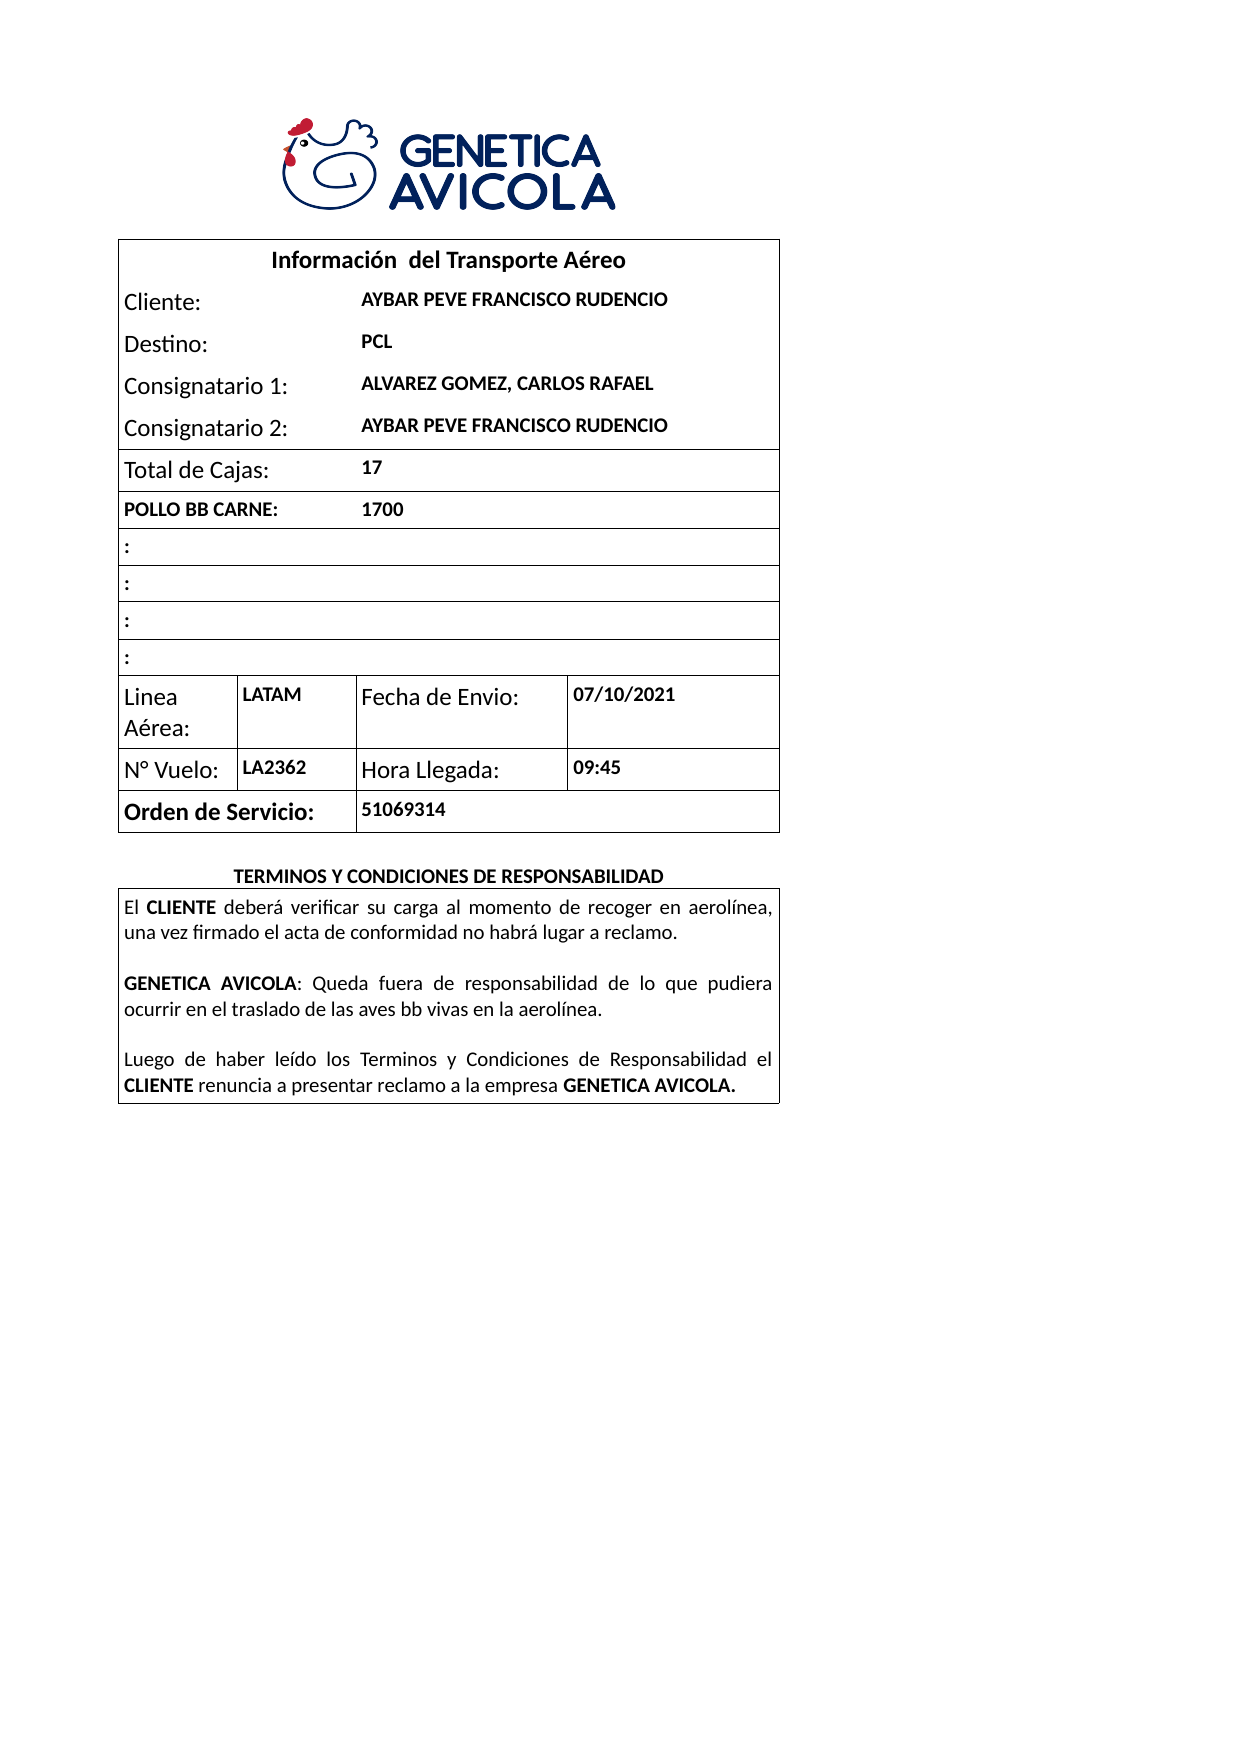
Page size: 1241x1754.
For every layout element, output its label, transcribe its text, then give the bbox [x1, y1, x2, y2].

table_cell Fecha de Envio: [357, 676, 567, 748]
table_cell PCL [356, 323, 779, 364]
table_cell 17 [356, 450, 779, 491]
table_cell Total de Cajas: [119, 450, 356, 491]
table_cell Hora Llegada: [357, 749, 567, 790]
table_cell 1700 [356, 492, 779, 527]
table_header Información del Transporte Aéreo [119, 240, 779, 281]
table_cell Linea Aérea: [119, 676, 237, 748]
table_cell 07/10/2021 [568, 676, 779, 748]
table_cell Consignatario 2: [119, 406, 356, 448]
table_cell ALVAREZ GOMEZ, CARLOS RAFAEL [356, 365, 779, 406]
table_cell Orden de Servicio: [119, 791, 356, 832]
table_cell POLLO BB CARNE: [119, 492, 356, 527]
table_cell : [119, 602, 356, 638]
table_cell LATAM [238, 676, 356, 748]
table_cell Cliente: [119, 281, 356, 322]
table_cell AYBAR PEVE FRANCISCO RUDENCIO [356, 406, 779, 448]
table_cell : [119, 640, 356, 675]
table_cell LA2362 [238, 749, 356, 790]
table_cell [356, 529, 779, 564]
table_cell N° Vuelo: [119, 749, 237, 790]
table_cell Destino: [119, 323, 356, 364]
table_cell El CLIENTE deberá verificar su carga al momento de recoger en aerolínea, una vez firmado el acta de conformidad no habrá lugar a reclamo. GENETICA AVICOLA: Queda fuera de responsabilidad de lo que pudiera ocurrir en el traslado de las aves bb vivas en la aerolínea. Luego de haber leído los Terminos y Condiciones de Responsabilidad el CLIENTE renuncia a presentar reclamo a la empresa GENETICA AVICOLA. [119, 889, 779, 1103]
table_cell : [119, 566, 356, 601]
table_cell [356, 566, 779, 601]
table_cell [356, 602, 779, 638]
table_cell : [119, 529, 356, 564]
table_cell Consignatario 1: [119, 365, 356, 406]
picture [282, 118, 616, 210]
table_cell 51069314 [357, 791, 779, 832]
table_cell TERMINOS Y CONDICIONES DE RESPONSABILIDAD [118, 833, 779, 888]
table_cell AYBAR PEVE FRANCISCO RUDENCIO [356, 281, 779, 322]
table_cell 09:45 [568, 749, 779, 790]
table_cell [356, 640, 779, 675]
